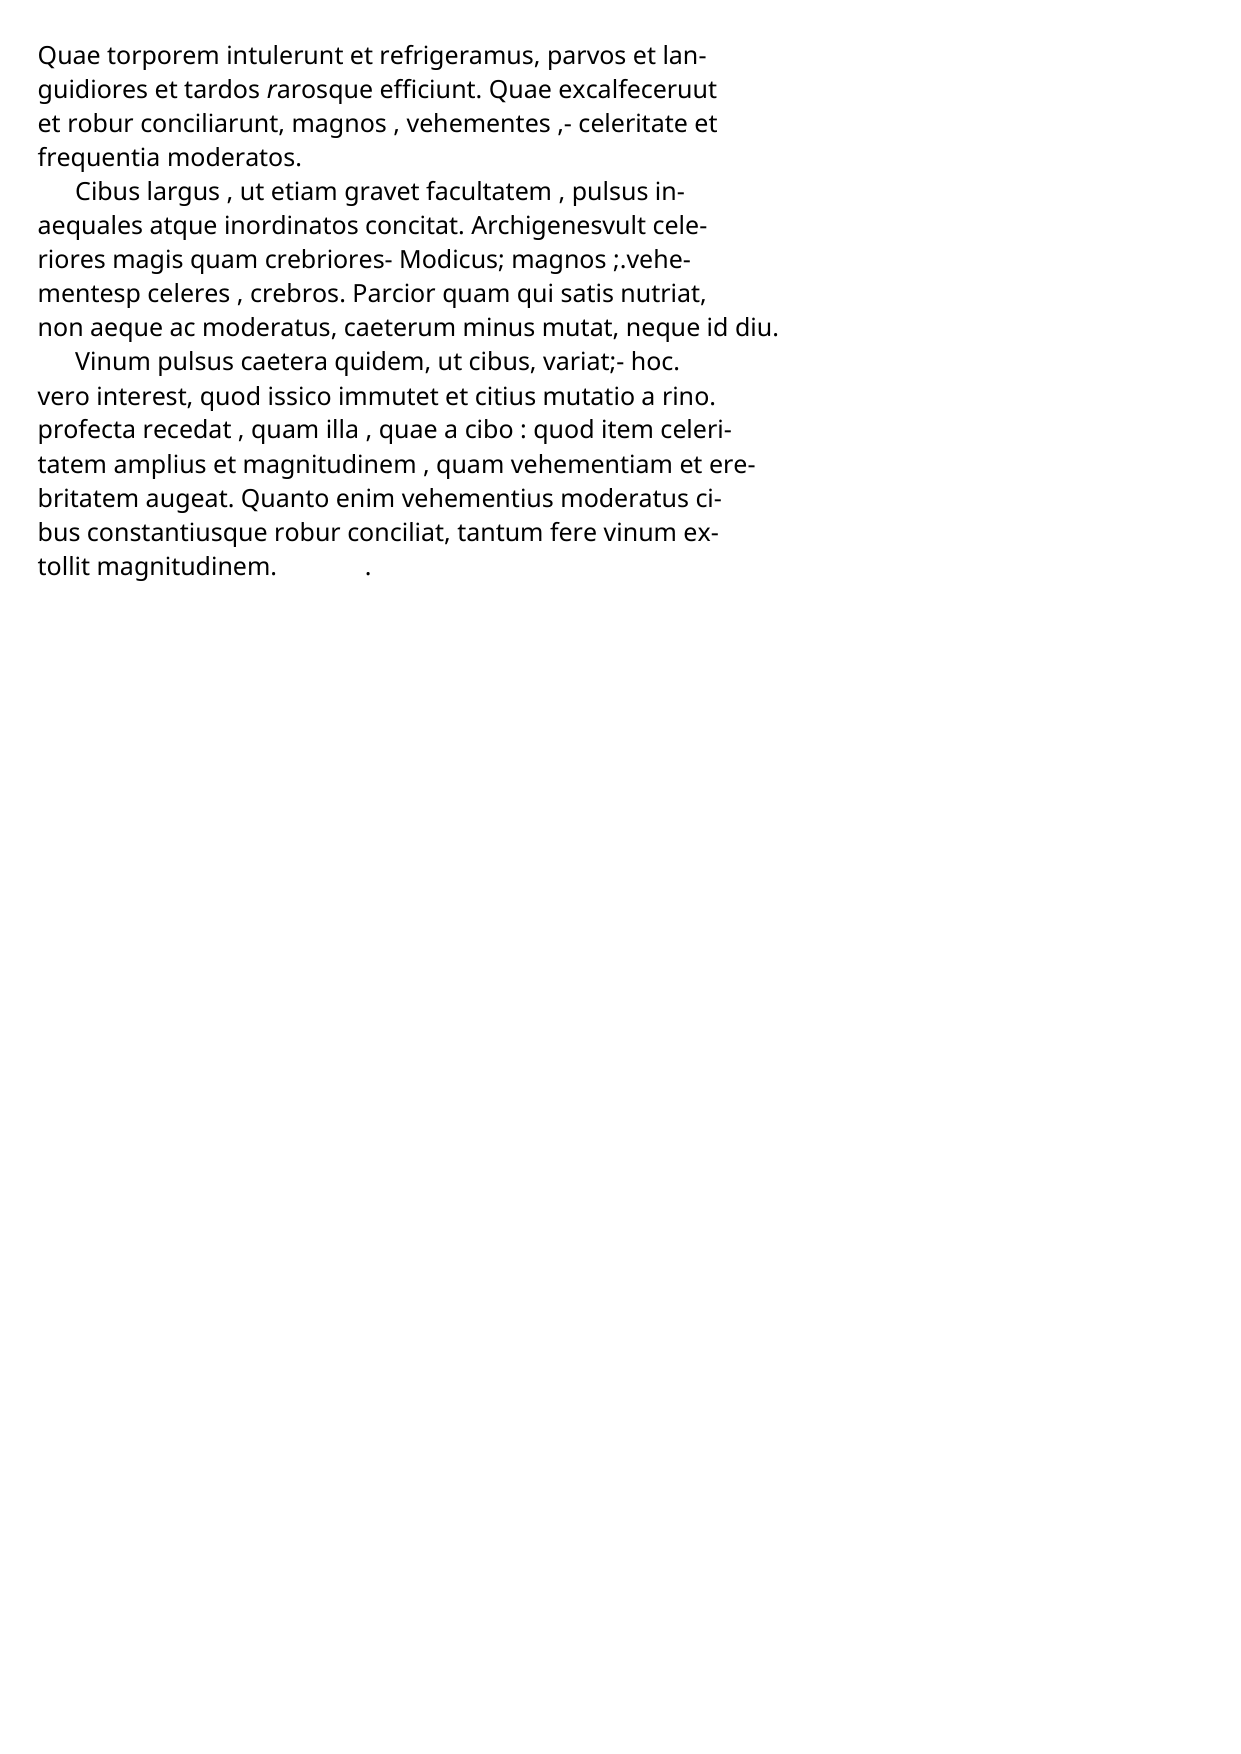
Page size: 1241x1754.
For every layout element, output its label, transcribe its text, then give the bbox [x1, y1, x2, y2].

text Quae torporem intulerunt et refrigeramus, parvos et lan- guidiores et tardos rarosque efficiunt. Quae excalfeceruut et robur conciliarunt, magnos , vehementes ,- celeritate et frequentia moderatos. [37, 37, 1203, 174]
text Cibus largus , ut etiam gravet facultatem , pulsus in- aequales atque inordinatos concitat. Archigenesvult cele- riores magis quam crebriores- Modicus; magnos ;.vehe- mentesp celeres , crebros. Parcior quam qui satis nutriat, non aeque ac moderatus, caeterum minus mutat, neque id diu. [37, 174, 1203, 344]
text Vinum pulsus caetera quidem, ut cibus, variat;- hoc. vero interest, quod issico immutet et citius mutatio a rino. profecta recedat , quam illa , quae a cibo : quod item celeri- tatem amplius et magnitudinem , quam vehementiam et ere- britatem augeat. Quanto enim vehementius moderatus ci- bus constantiusque robur conciliat, tantum fere vinum ex- tollit magnitudinem. . [37, 344, 1203, 582]
